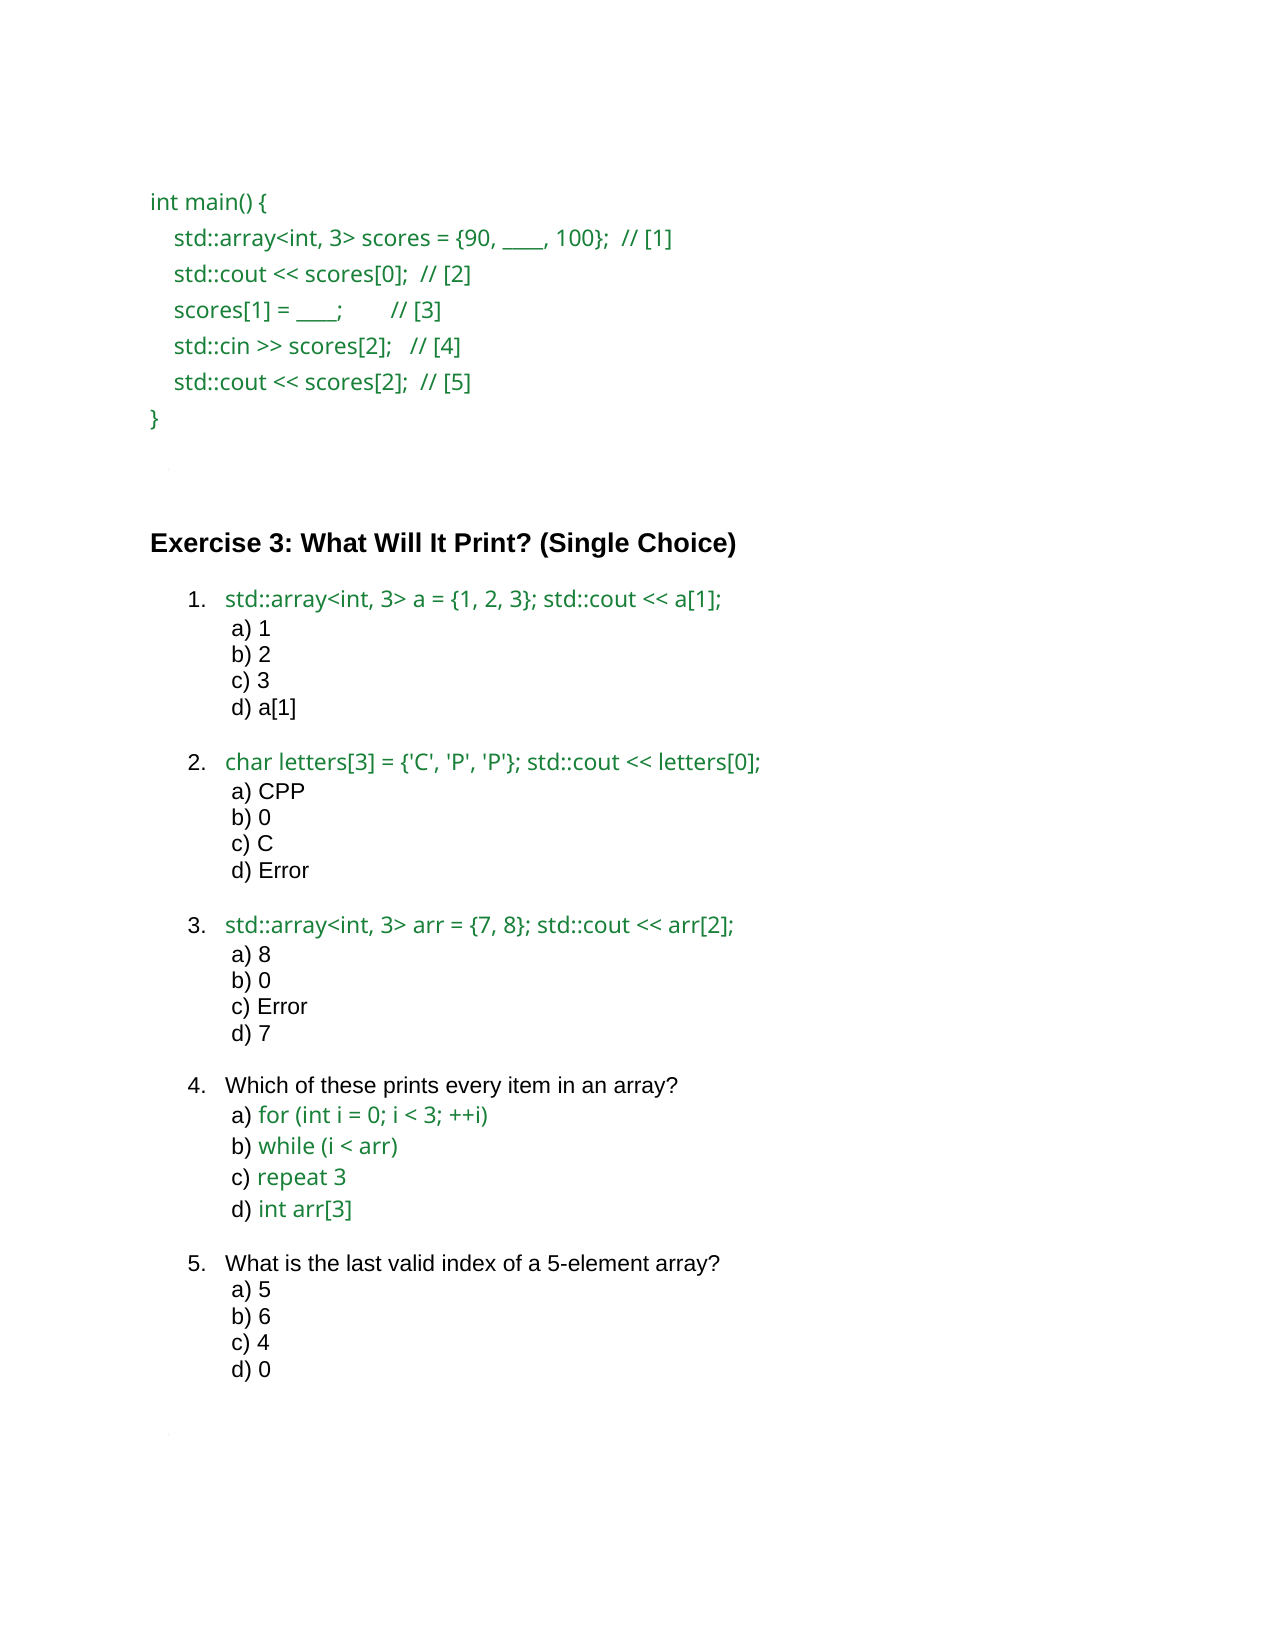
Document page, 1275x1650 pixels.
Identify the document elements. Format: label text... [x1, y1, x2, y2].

text std::array<int, 3> scores = {90, ____, 100}; // [1] [150, 222, 1125, 253]
list std::array<int, 3> arr = {7, 8}; std::cout << arr[2]; a) 8 b) 0 c) Error d) 7 [187, 909, 1125, 1072]
text std::cout << scores[0]; // [2] [150, 258, 1125, 289]
list What is the last valid index of a 5-element array? a) 5 b) 6 c) 4 d) 0 [187, 1250, 1125, 1408]
text } [150, 402, 1125, 433]
list Which of these prints every item in an array? a) for (int i = 0; i < 3; ++i) b) while (i < arr) c) repeat 3 d) int arr[3] [187, 1072, 1125, 1250]
text std::cin >> scores[2]; // [4] [150, 330, 1125, 361]
text std::cout << scores[2]; // [5] [150, 366, 1125, 397]
subtitle Exercise 3: What Will It Print? (Single Choice) [150, 527, 1125, 558]
list char letters[3] = {'C', 'P', 'P'}; std::cout << letters[0]; a) CPP b) 0 c) C d) Error [187, 746, 1125, 909]
text scores[1] = ____; // [3] [150, 294, 1125, 325]
text int main() { [150, 186, 1125, 217]
list std::array<int, 3> a = {1, 2, 3}; std::cout << a[1]; a) 1 b) 2 c) 3 d) a[1] [187, 583, 1125, 746]
